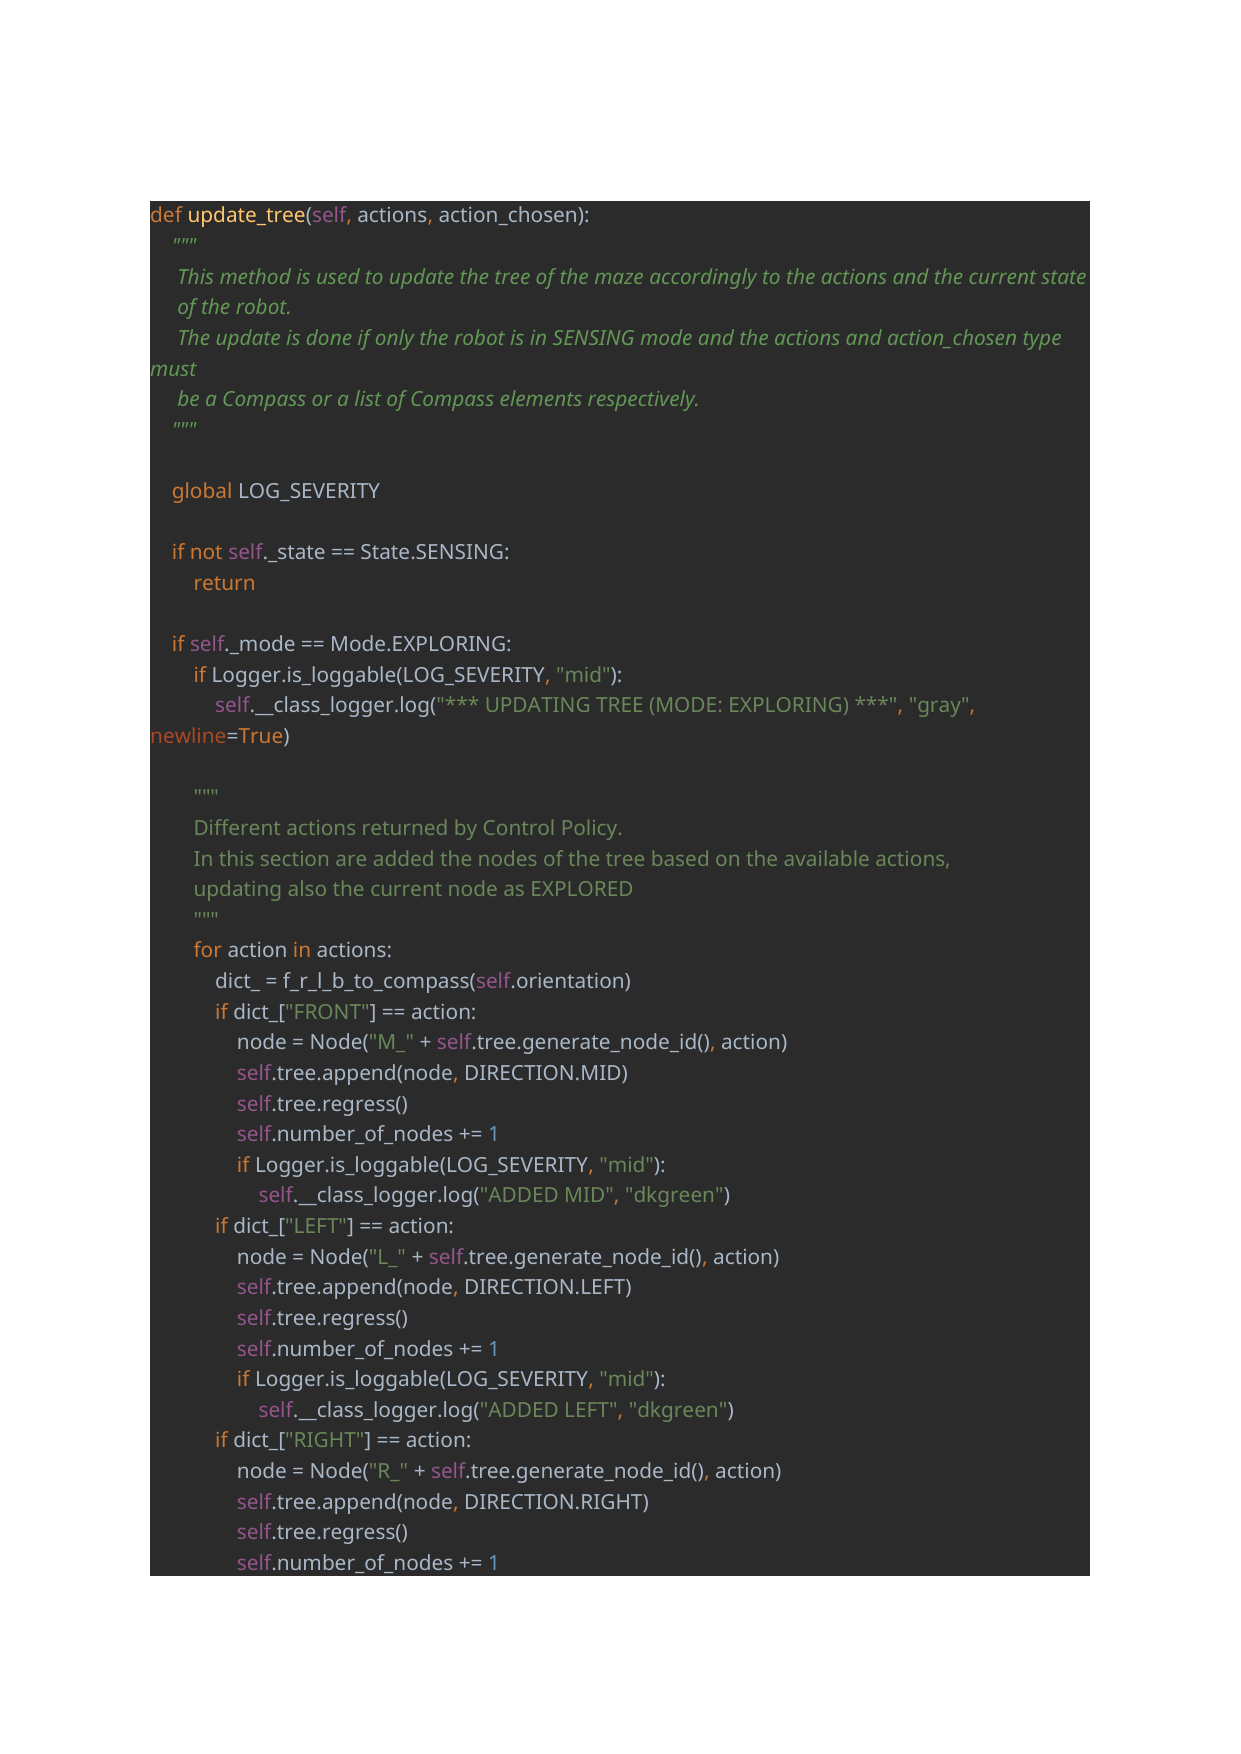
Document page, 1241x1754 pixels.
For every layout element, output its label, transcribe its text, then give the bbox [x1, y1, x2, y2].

text def update_tree(self, actions, action_chosen): """ This method is used to update the tree of the maze accordingly to the actions and the current state of the robot. The update is done if only the robot is in SENSING mode and the actions and action_chosen type must be a Compass or a list of Compass elements respectively. """ global LOG_SEVERITY if not self._state == State.SENSING: return if self._mode == Mode.EXPLORING: if Logger.is_loggable(LOG_SEVERITY, "mid"): self.__class_logger.log("*** UPDATING TREE (MODE: EXPLORING) ***", "gray", newline=True) """ Different actions returned by Control Policy. In this section are added the nodes of the tree based on the available actions, updating also the current node as EXPLORED """ for action in actions: dict_ = f_r_l_b_to_compass(self.orientation) if dict_["FRONT"] == action: node = Node("M_" + self.tree.generate_node_id(), action) self.tree.append(node, DIRECTION.MID) self.tree.regress() self.number_of_nodes += 1 if Logger.is_loggable(LOG_SEVERITY, "mid"): self.__class_logger.log("ADDED MID", "dkgreen") if dict_["LEFT"] == action: node = Node("L_" + self.tree.generate_node_id(), action) self.tree.append(node, DIRECTION.LEFT) self.tree.regress() self.number_of_nodes += 1 if Logger.is_loggable(LOG_SEVERITY, "mid"): self.__class_logger.log("ADDED LEFT", "dkgreen") if dict_["RIGHT"] == action: node = Node("R_" + self.tree.generate_node_id(), action) self.tree.append(node, DIRECTION.RIGHT) self.tree.regress() self.number_of_nodes += 1 [150, 201, 1090, 1576]
